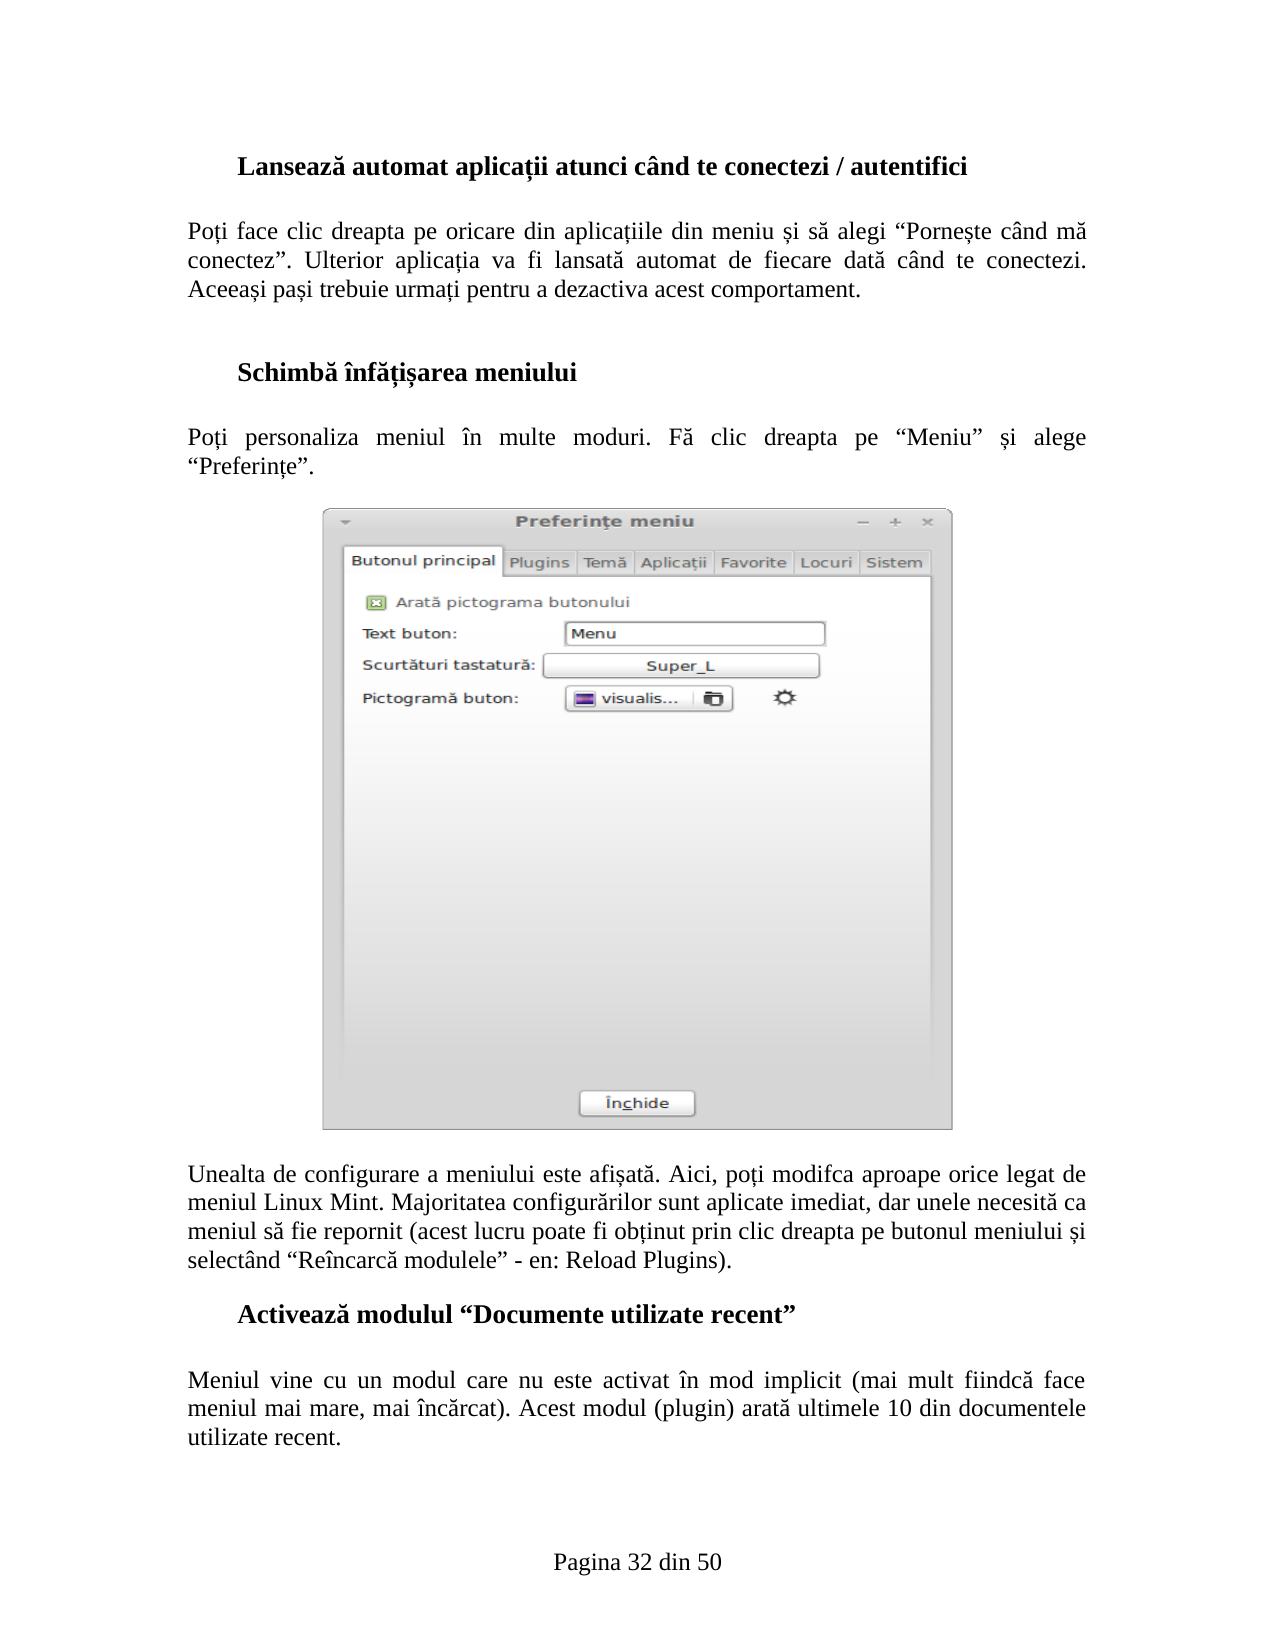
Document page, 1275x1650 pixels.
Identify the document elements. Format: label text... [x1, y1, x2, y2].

subtitle Lansează automat aplicații atunci când te conectezi / autentifici [187, 150, 1087, 181]
subtitle Activează modulul “Documente utilizate recent” [187, 1299, 1087, 1330]
picture [322, 508, 953, 1130]
text Poți personaliza meniul în multe moduri. Fă clic dreapta pe “Meniu” și alege “Preferințe”. [187, 422, 1087, 480]
text Poți face clic dreapta pe oricare din aplicațiile din meniu și să alegi “Pornește când mă conectez”. Ulterior aplicația va fi lansată automat de fiecare dată când te conectezi. Aceeași pași trebuie urmați pentru a dezactiva acest comportament. [187, 216, 1087, 302]
text Meniul vine cu un modul care nu este activat în mod implicit (mai mult fiindcă face meniul mai mare, mai încărcat). Acest modul (plugin) arată ultimele 10 din documentele utilizate recent. [187, 1365, 1087, 1451]
subtitle Schimbă înfățișarea meniului [187, 356, 1087, 387]
text Unealta de configurare a meniului este afișată. Aici, poți modifca aproape orice legat de meniul Linux Mint. Majoritatea configurărilor sunt aplicate imediat, dar unele necesită ca meniul să fie repornit (acest lucru poate fi obținut prin clic dreapta pe butonul meniului și selectând “Reîncarcă modulele” - en: Reload Plugins). [187, 1159, 1087, 1274]
